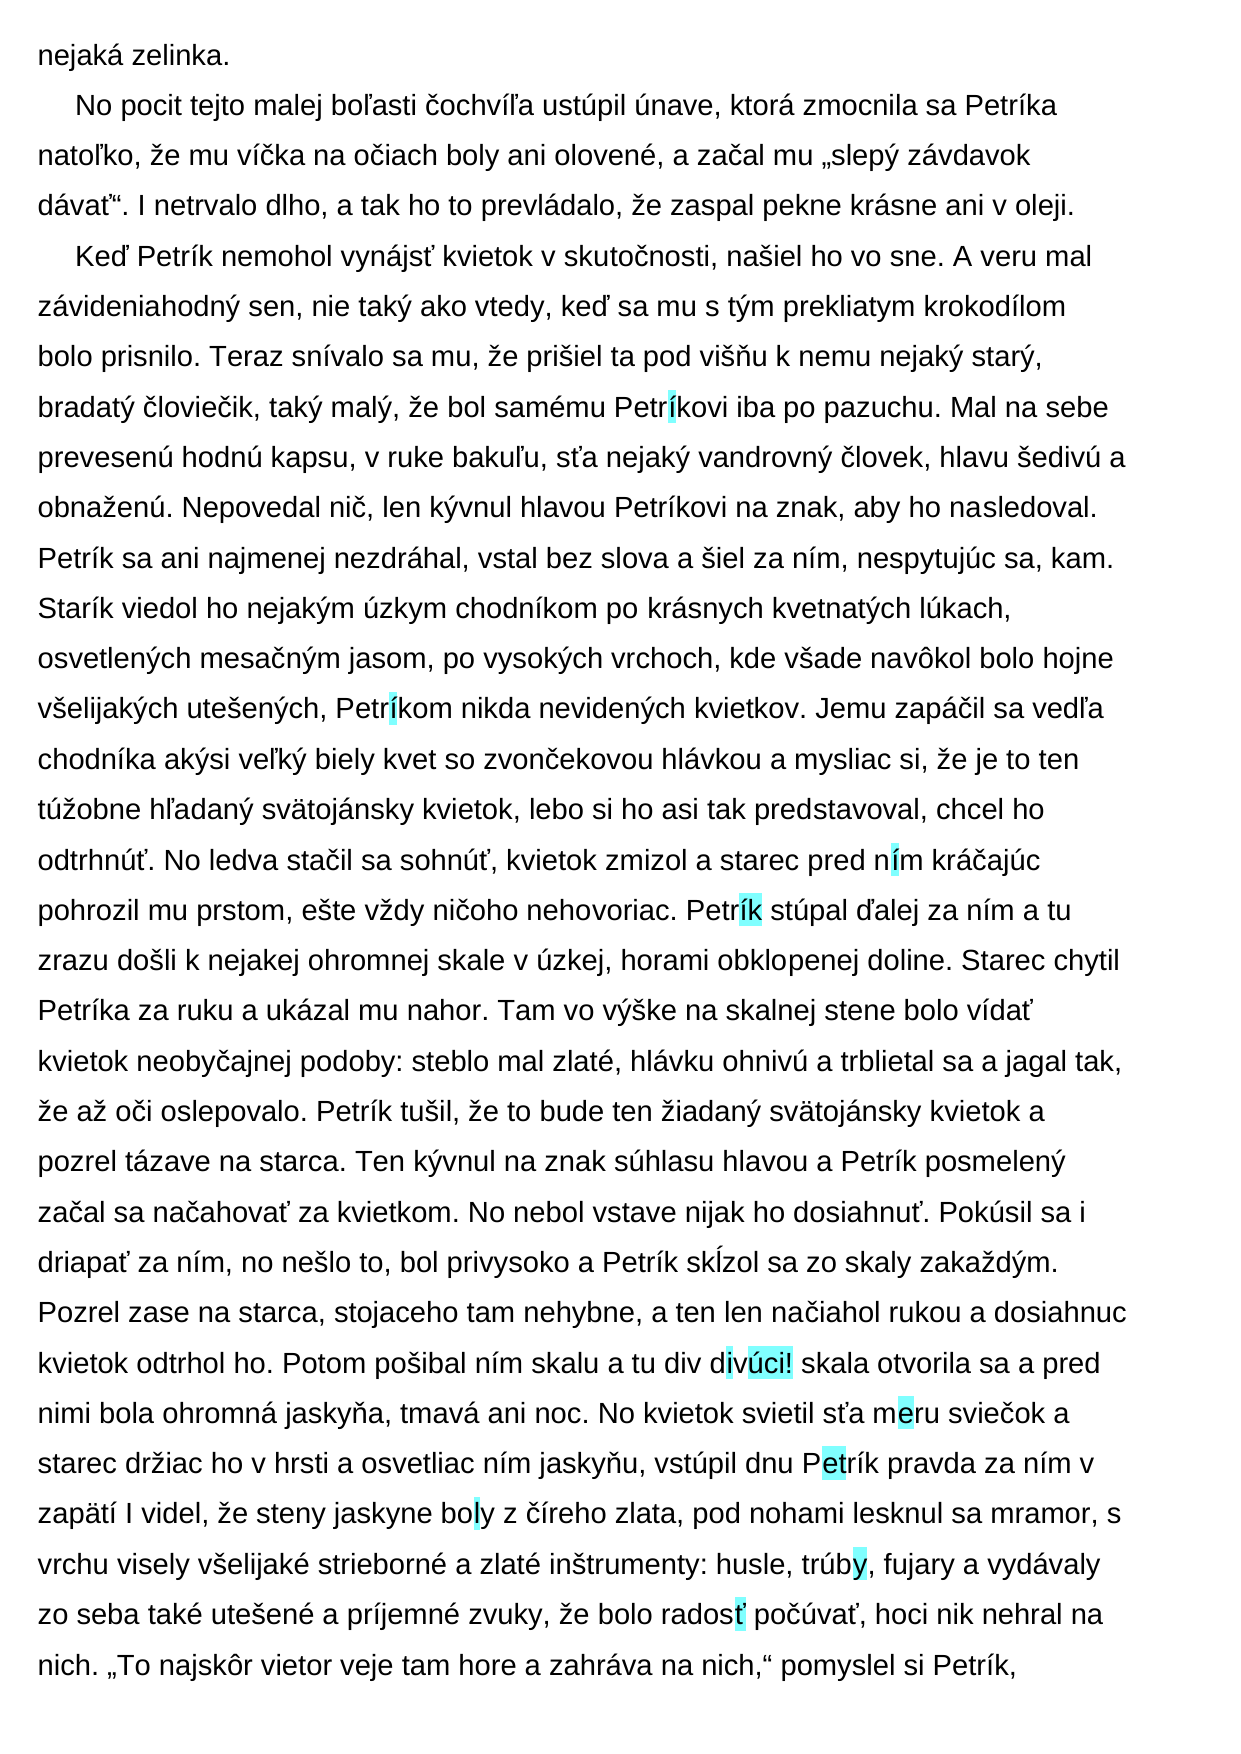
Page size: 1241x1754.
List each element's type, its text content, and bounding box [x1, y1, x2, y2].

text nejaká zelinka. [37, 37, 1130, 71]
text No pocit tejto malej boľasti čochvíľa ustúpil únave, ktorá zmocnila sa Petríka natoľko, že mu víčka na očiach boly ani olovené, a začal mu „slepý závdavok dávať“. I netrvalo dlho, a tak ho to prevládalo, že zaspal pekne krásne ani v oleji. [37, 88, 1130, 222]
text Keď Petrík nemohol vynájsť kvietok v sku­točnosti, našiel ho vo sne. A veru mal závidenia­hodný sen, nie taký ako vtedy, keď sa mu s tým prekliatym krokodílom bolo prisnilo. Teraz snívalo sa mu, že prišiel ta pod višňu k nemu nejaký starý, bradatý človiečik, taký malý, že bol samému Petríkovi iba po pazuchu. Mal na sebe prevesenú hodnú kapsu, v ruke bakuľu, sťa nejaký vandrovný človek, hlavu šedivú a obnaženú. Nepovedal nič, len kývnul hlavou Petríkovi na znak, aby ho na­sledoval. Petrík sa ani najmenej nezdráhal, vstal bez slova a šiel za ním, nespytujúc sa, kam. Starík viedol ho nejakým úzkym chodníkom po krásnych kvetnatých lúkach, osvetlených mesač­ným jasom, po vysokých vrchoch, kde všade na­vôkol bolo hojne všelijakých utešených, Petríkom nikda nevidených kvietkov. Jemu zapáčil sa vedľa chodníka akýsi veľký biely kvet so zvončekovou hlávkou a mysliac si, že je to ten túžobne hľa­daný svätojánsky kvietok, lebo si ho asi tak pred­stavoval, chcel ho odtrhnúť. No ledva stačil sa sohnúť, kvietok zmizol a starec pred ním kráča­júc pohrozil mu prstom, ešte vždy ničoho neho­voriac. Petrík stúpal ďalej za ním a tu zrazu došli k nejakej ohromnej skale v úzkej, horami obklo­penej doline. Starec chytil Petríka za ruku a ukázal mu nahor. Tam vo výške na skalnej stene bolo vídať kvietok neobyčajnej podoby: steblo mal zlaté, hlávku ohnivú a trblietal sa a jagal tak, že až oči oslepovalo. Petrík tušil, že to bude ten žiadaný svätojánsky kvietok a pozrel tázave na starca. Ten kývnul na znak súhlasu hlavou a Petrík posmelený začal sa načahovať za kvietkom. No nebol vstave nijak ho dosiahnuť. Pokúsil sa i driapať za ním, no nešlo to, bol privysoko a Petrík skĺzol sa zo skaly zakaždým. Pozrel zase na starca, stojaceho tam nehybne, a ten len na­čiahol rukou a dosiahnuc kvietok odtrhol ho. Potom pošibal ním skalu a tu div divúci! skala otvorila sa a pred nimi bola ohromná jaskyňa, tmavá ani noc. No kvietok svietil sťa meru sviečok a starec držiac ho v hrsti a osvetliac ním jaskyňu, vstúpil dnu Petrík pravda za ním v za­pätí I videl, že steny jaskyne boly z číreho zlata, pod nohami lesknul sa mramor, s vrchu visely všelijaké strieborné a zlaté inštrumenty: husle, trúby, fujary a vydávaly zo seba také utešené a príjemné zvuky, že bolo radosť počúvať, hoci nik nehral na nich. „To najskôr vietor veje tam hore a zahráva na nich,“ pomyslel si Petrík, [37, 239, 1130, 1681]
